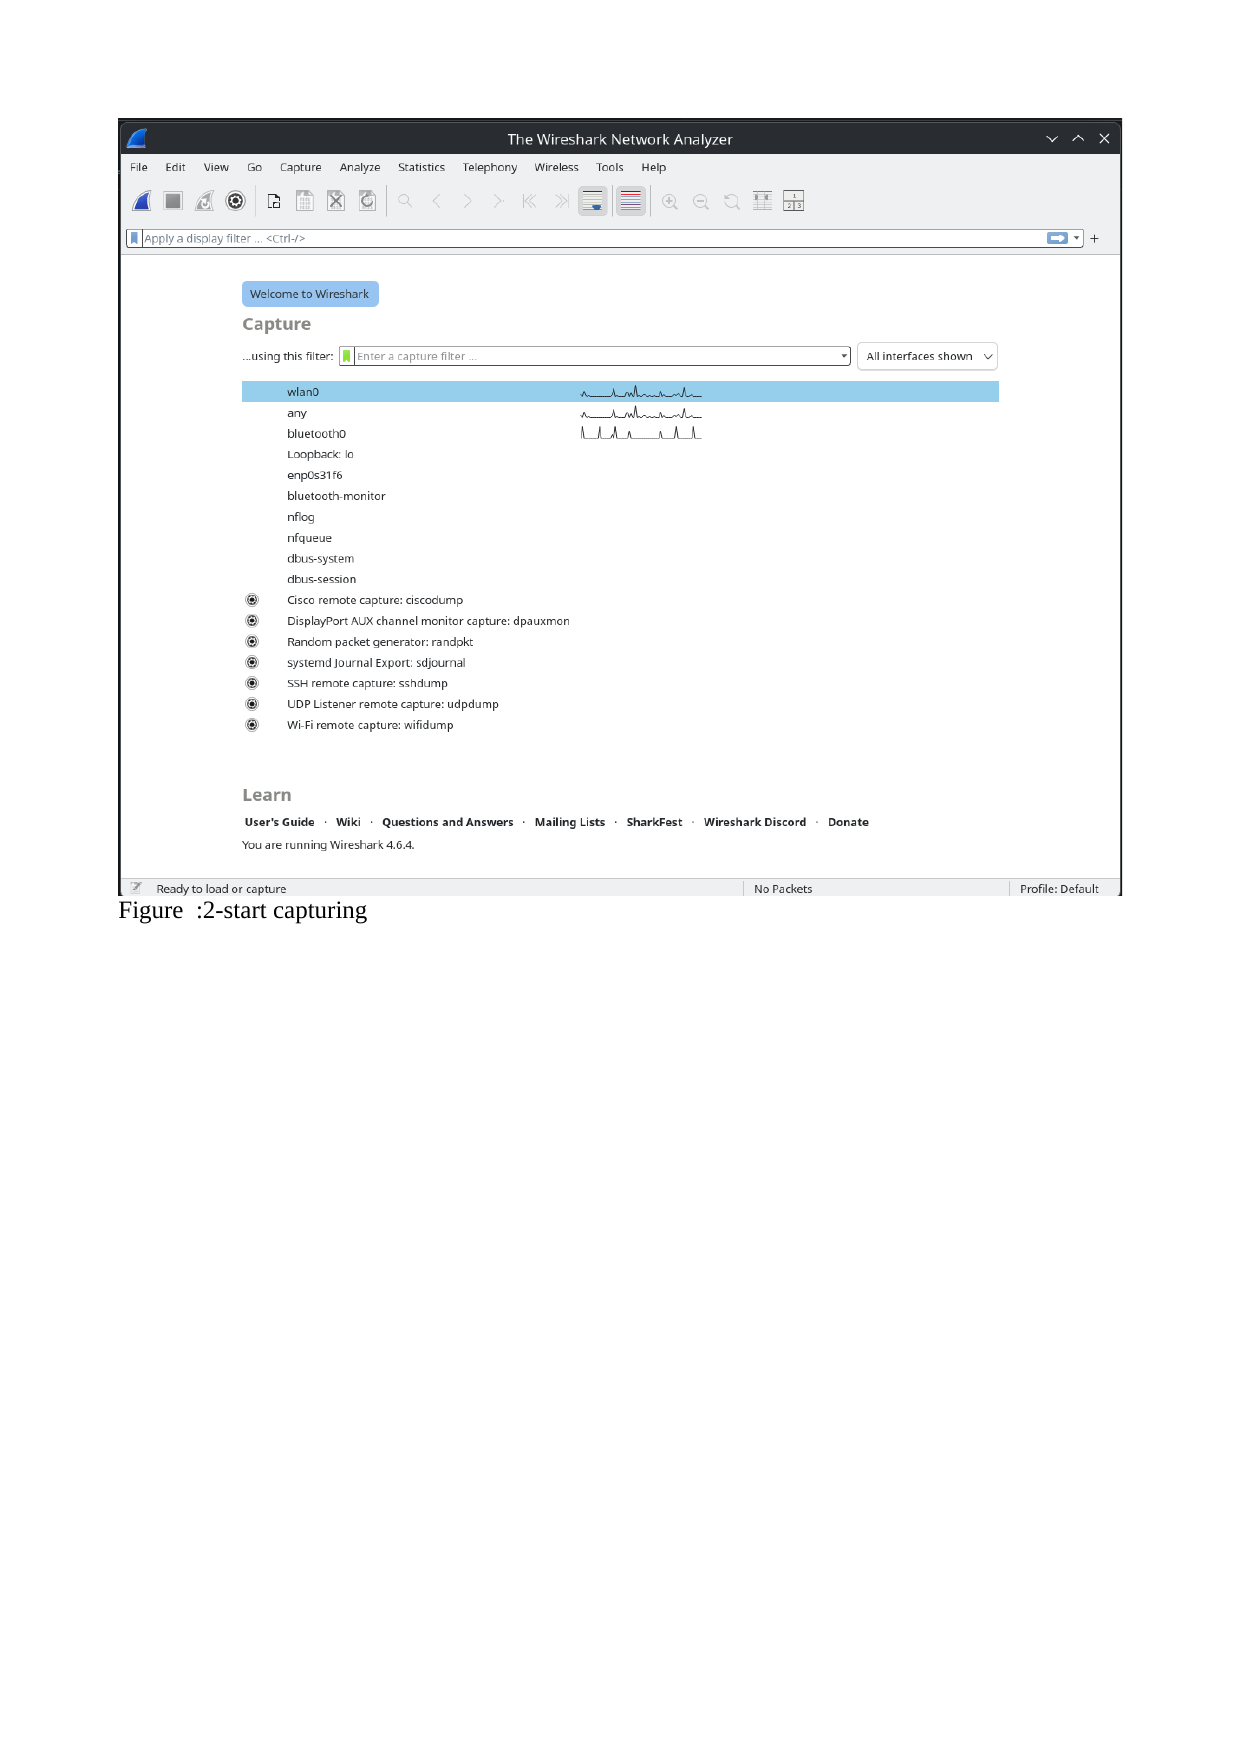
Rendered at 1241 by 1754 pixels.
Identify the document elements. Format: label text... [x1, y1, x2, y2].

text Figure :2-start capturing [118, 896, 1122, 924]
picture [118, 118, 1123, 896]
